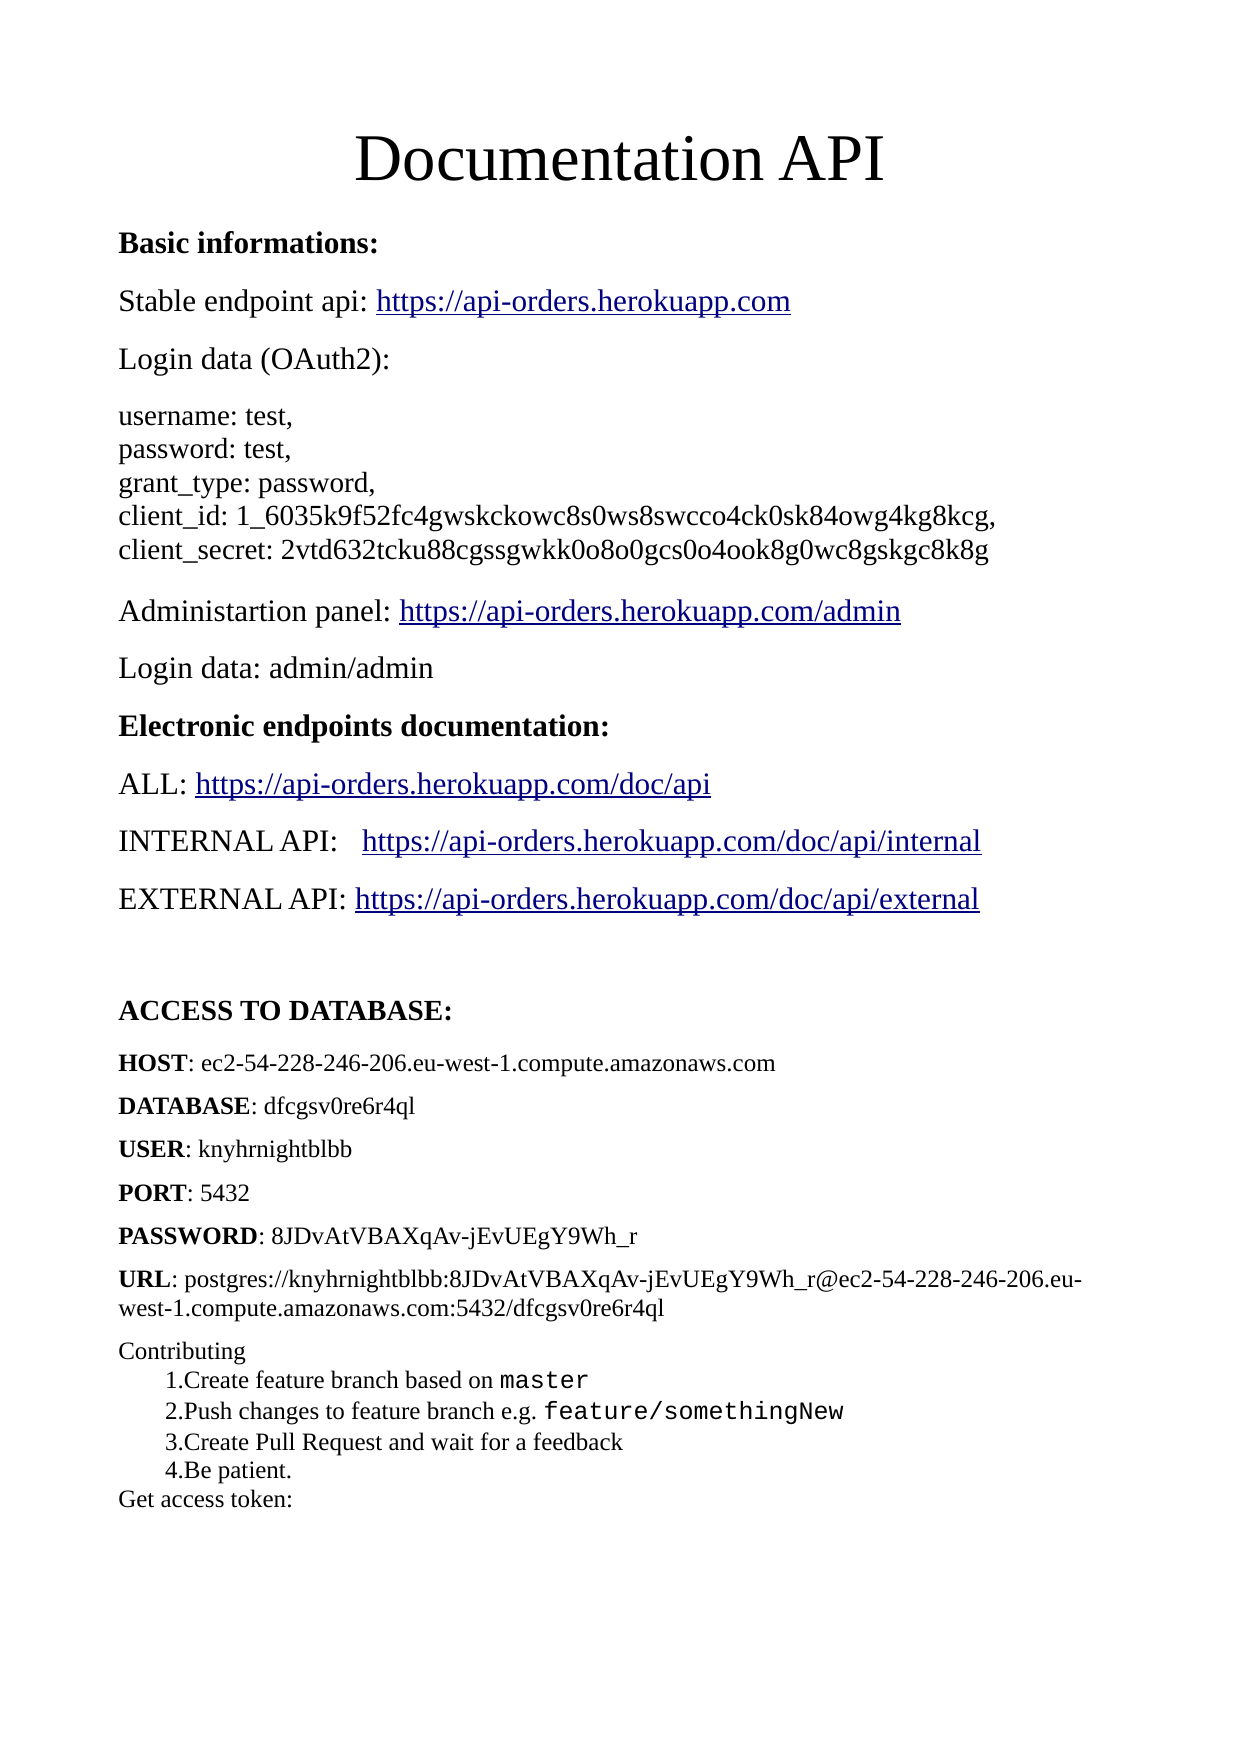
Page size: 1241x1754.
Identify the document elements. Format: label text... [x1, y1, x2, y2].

list Be patient. [118, 1456, 1122, 1484]
text ACCESS TO DATABASE: [118, 993, 1122, 1026]
text EXTERNAL API: https://api-orders.herokuapp.com/doc/api/external [118, 880, 1122, 916]
text Login data (OAuth2): [118, 340, 1122, 376]
text Administartion panel: https://api-orders.herokuapp.com/admin [118, 592, 1122, 628]
text Electronic endpoints documentation: [118, 707, 1122, 743]
subtitle Contributing [118, 1336, 1122, 1365]
text client_id: 1_6035k9f52fc4gwskckowc8s0ws8swcco4ck0sk84owg4kg8kcg, [118, 498, 1122, 532]
text DATABASE: dfcgsv0re6r4ql [118, 1091, 1122, 1120]
list Create Pull Request and wait for a feedback [118, 1427, 1122, 1456]
text Documentation API [118, 118, 1122, 195]
text PASSWORD: 8JDvAtVBAXqAv-jEvUEgY9Wh_r [118, 1221, 1122, 1250]
text HOST: ec2-54-228-246-206.eu-west-1.compute.amazonaws.com [118, 1048, 1122, 1076]
text Get access token: [118, 1484, 1122, 1513]
list Push changes to feature branch e.g. feature/somethingNew [118, 1396, 1122, 1427]
text password: test, [118, 431, 1122, 465]
list Create feature branch based on master [118, 1365, 1122, 1396]
text INTERNAL API: https://api-orders.herokuapp.com/doc/api/internal [118, 823, 1122, 859]
text ALL: https://api-orders.herokuapp.com/doc/api [118, 765, 1122, 801]
text URL: postgres://knyhrnightblbb:8JDvAtVBAXqAv-jEvUEgY9Wh_r@ec2-54-228-246-206.eu-west-1.compute.amazonaws.com:5432/dfcgsv0re6r4ql [118, 1264, 1122, 1322]
text Stable endpoint api: https://api-orders.herokuapp.com [118, 282, 1122, 318]
text PORT: 5432 [118, 1178, 1122, 1206]
text username: test, [118, 398, 1122, 431]
text client_secret: 2vtd632tcku88cgssgwkk0o8o0gcs0o4ook8g0wc8gskgc8k8g [118, 532, 1122, 566]
text USER: knyhrnightblbb [118, 1134, 1122, 1163]
text Basic informations: [118, 225, 1122, 261]
text Login data: admin/admin [118, 649, 1122, 686]
text grant_type: password, [118, 465, 1122, 498]
